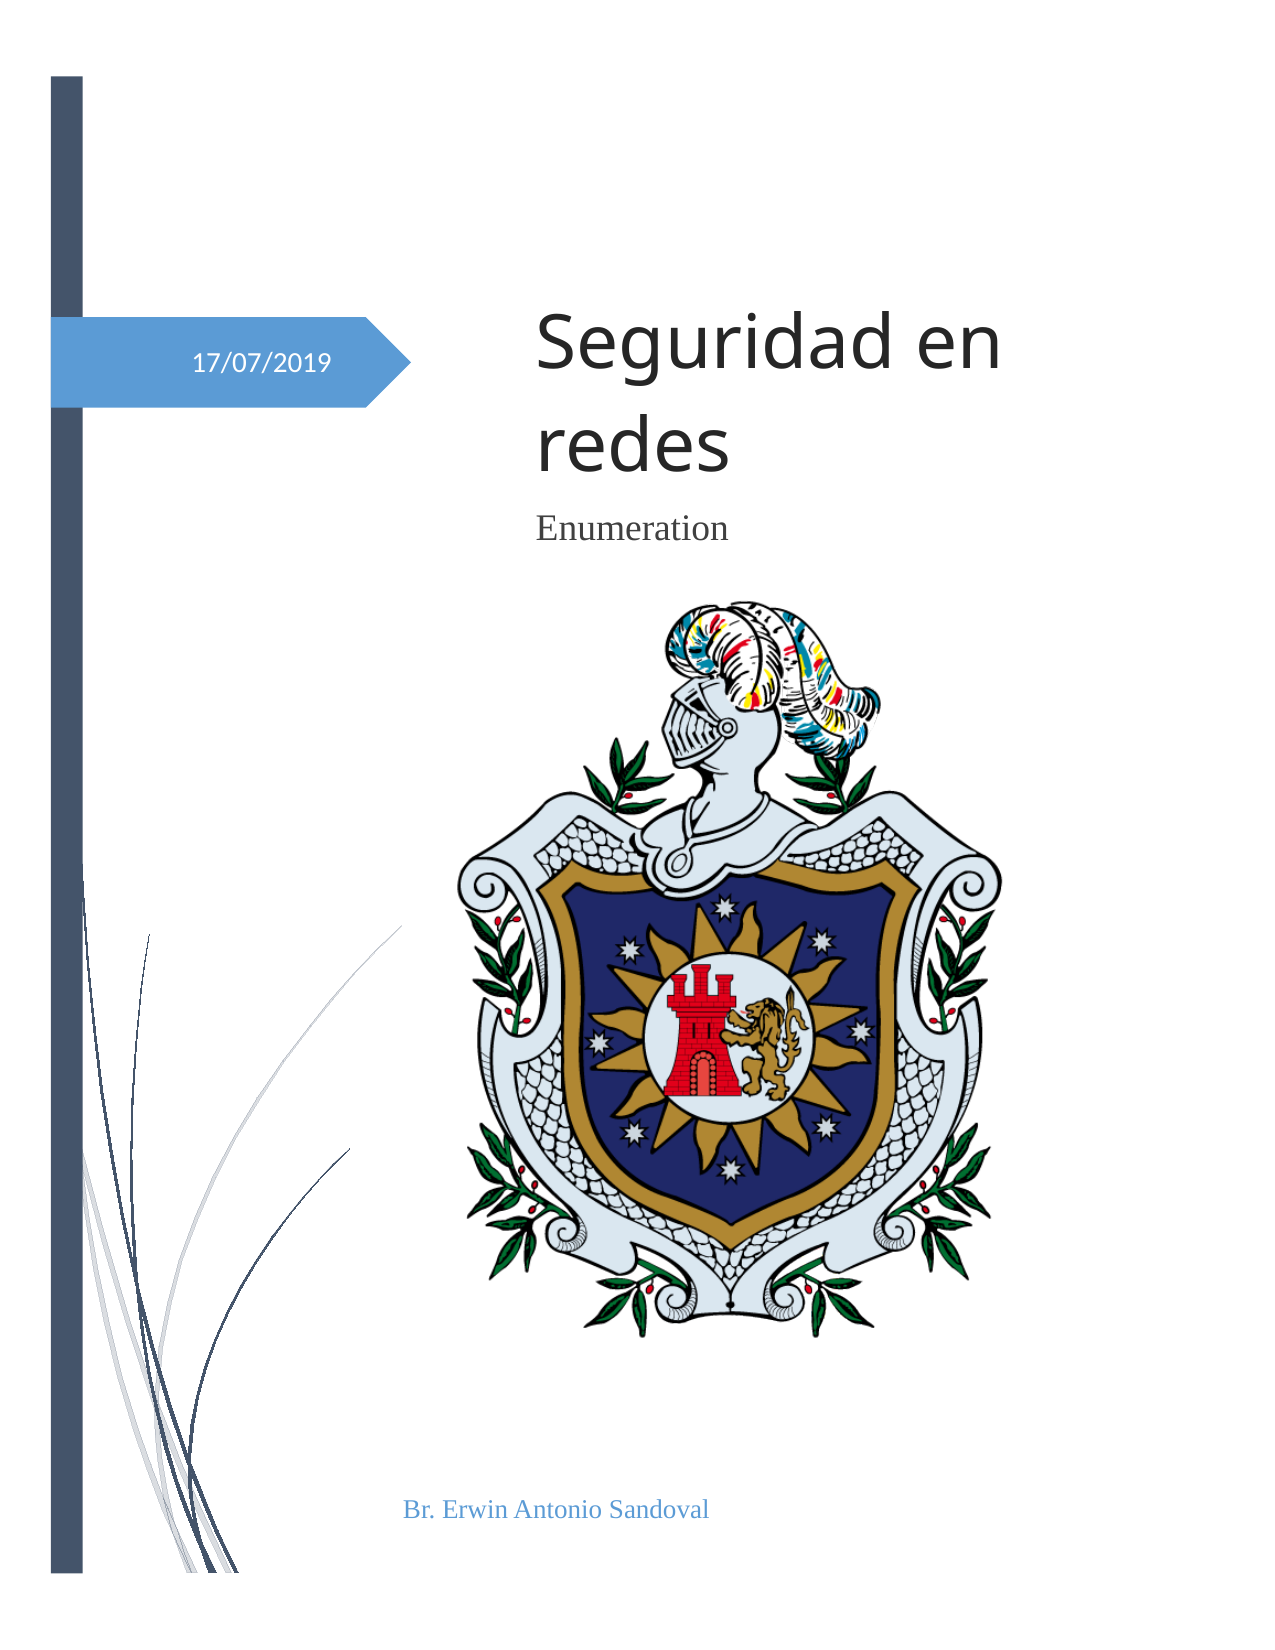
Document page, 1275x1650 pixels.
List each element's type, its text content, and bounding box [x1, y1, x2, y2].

picture [460, 622, 1075, 1405]
text Br. Erwin Antonio Sandoval [403, 1493, 969, 1525]
text Seguridad en redes [535, 289, 1133, 493]
text Enumeration [535, 506, 1133, 549]
